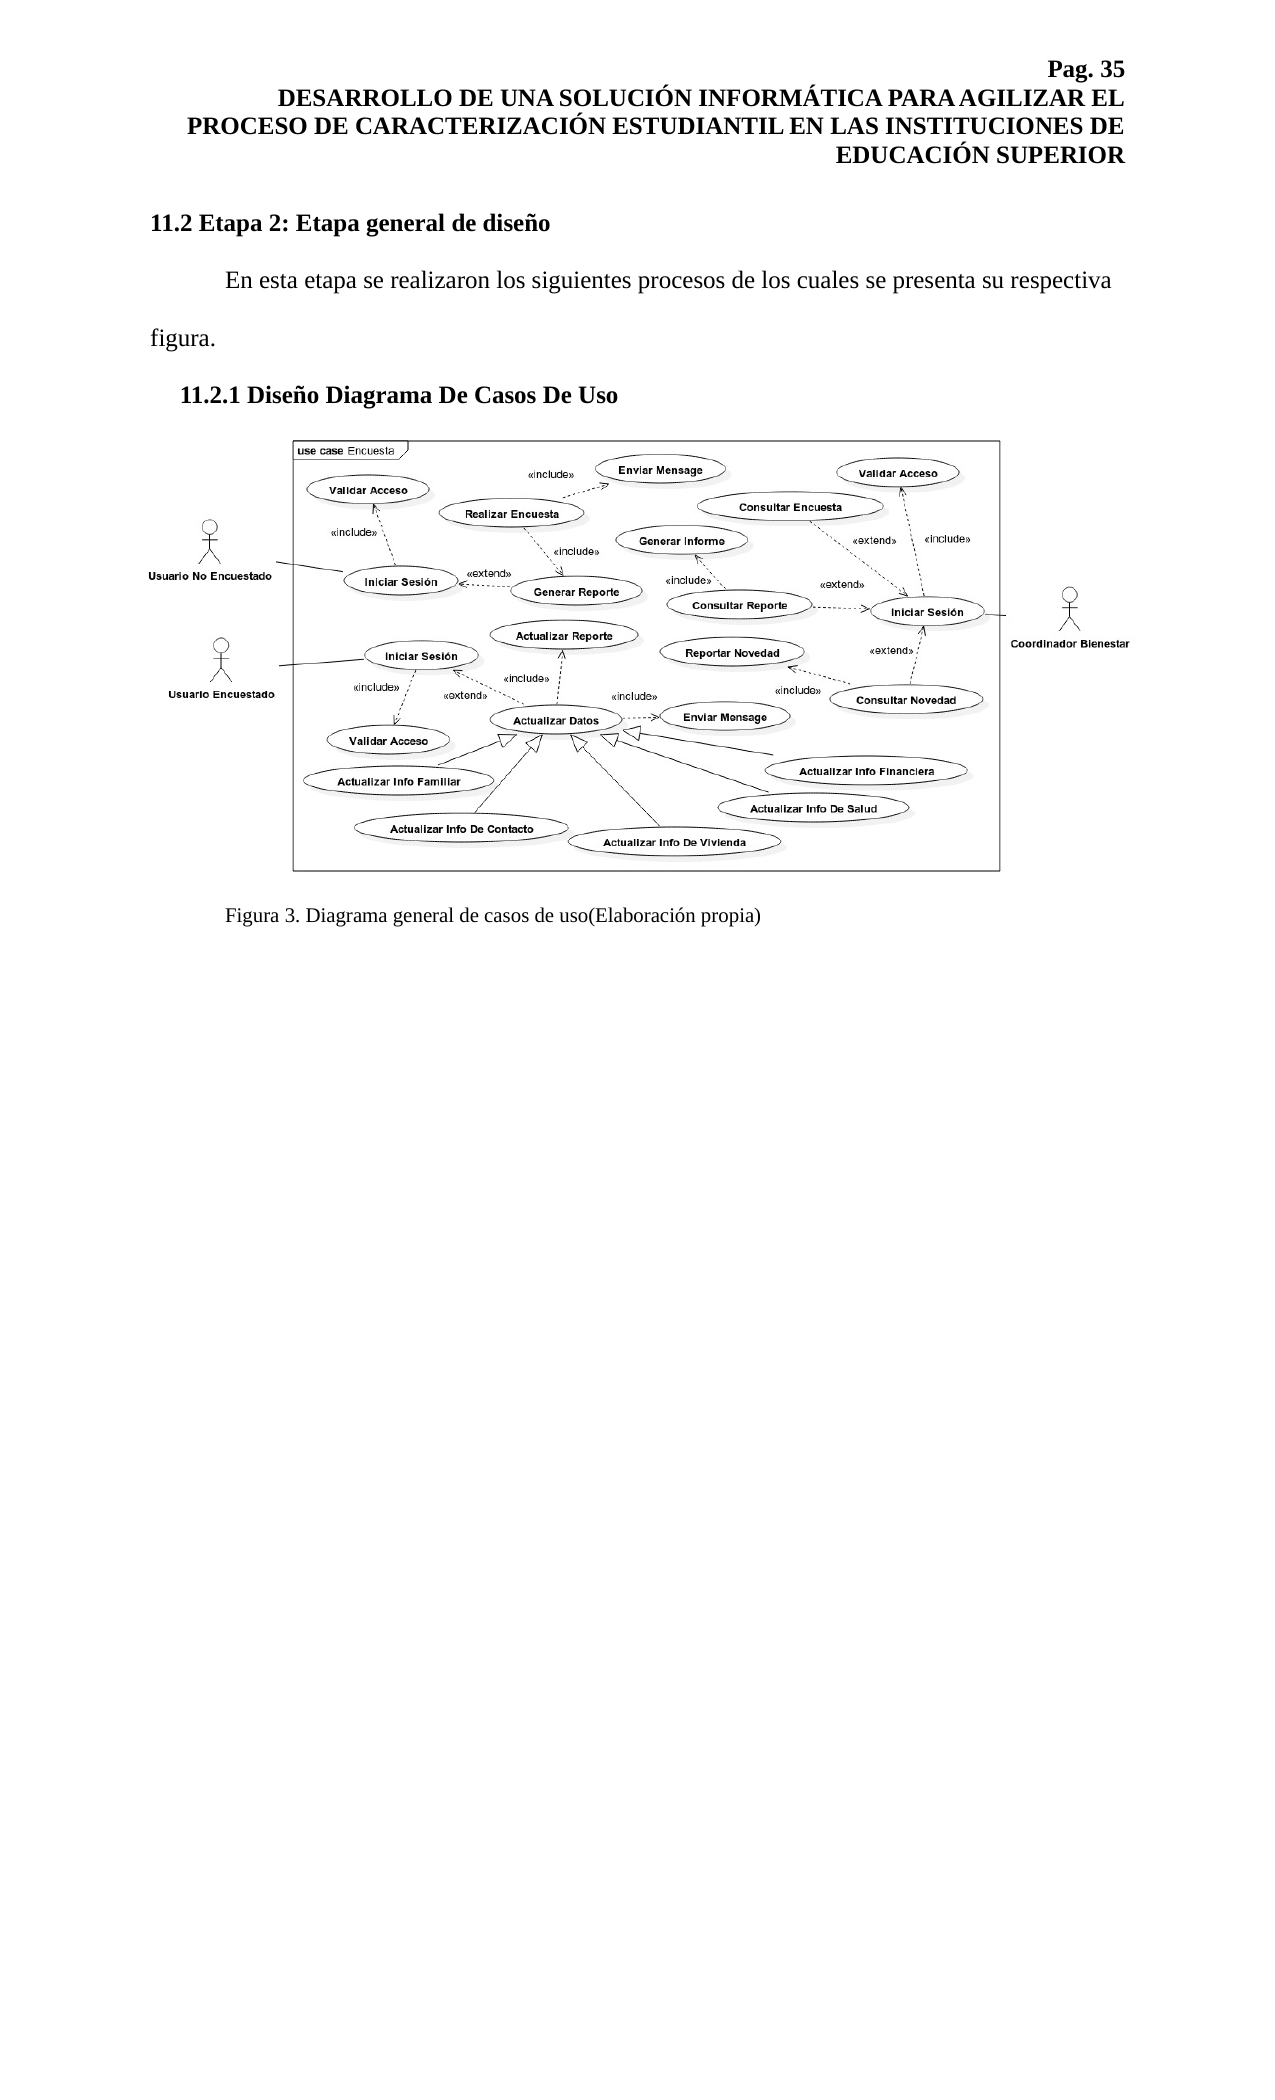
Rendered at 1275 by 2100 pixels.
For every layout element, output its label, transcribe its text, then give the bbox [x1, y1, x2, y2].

subtitle 11.2.1 Diseño Diagrama De Casos De Uso [150, 380, 1125, 409]
subtitle 11.2 Etapa 2: Etapa general de diseño [150, 208, 1125, 237]
text En esta etapa se realizaron los siguientes procesos de los cuales se presenta su respectiva figura. [150, 265, 1125, 352]
picture [135, 432, 1140, 879]
text Figura 3. Diagrama general de casos de uso(Elaboración propia) [150, 879, 1125, 927]
